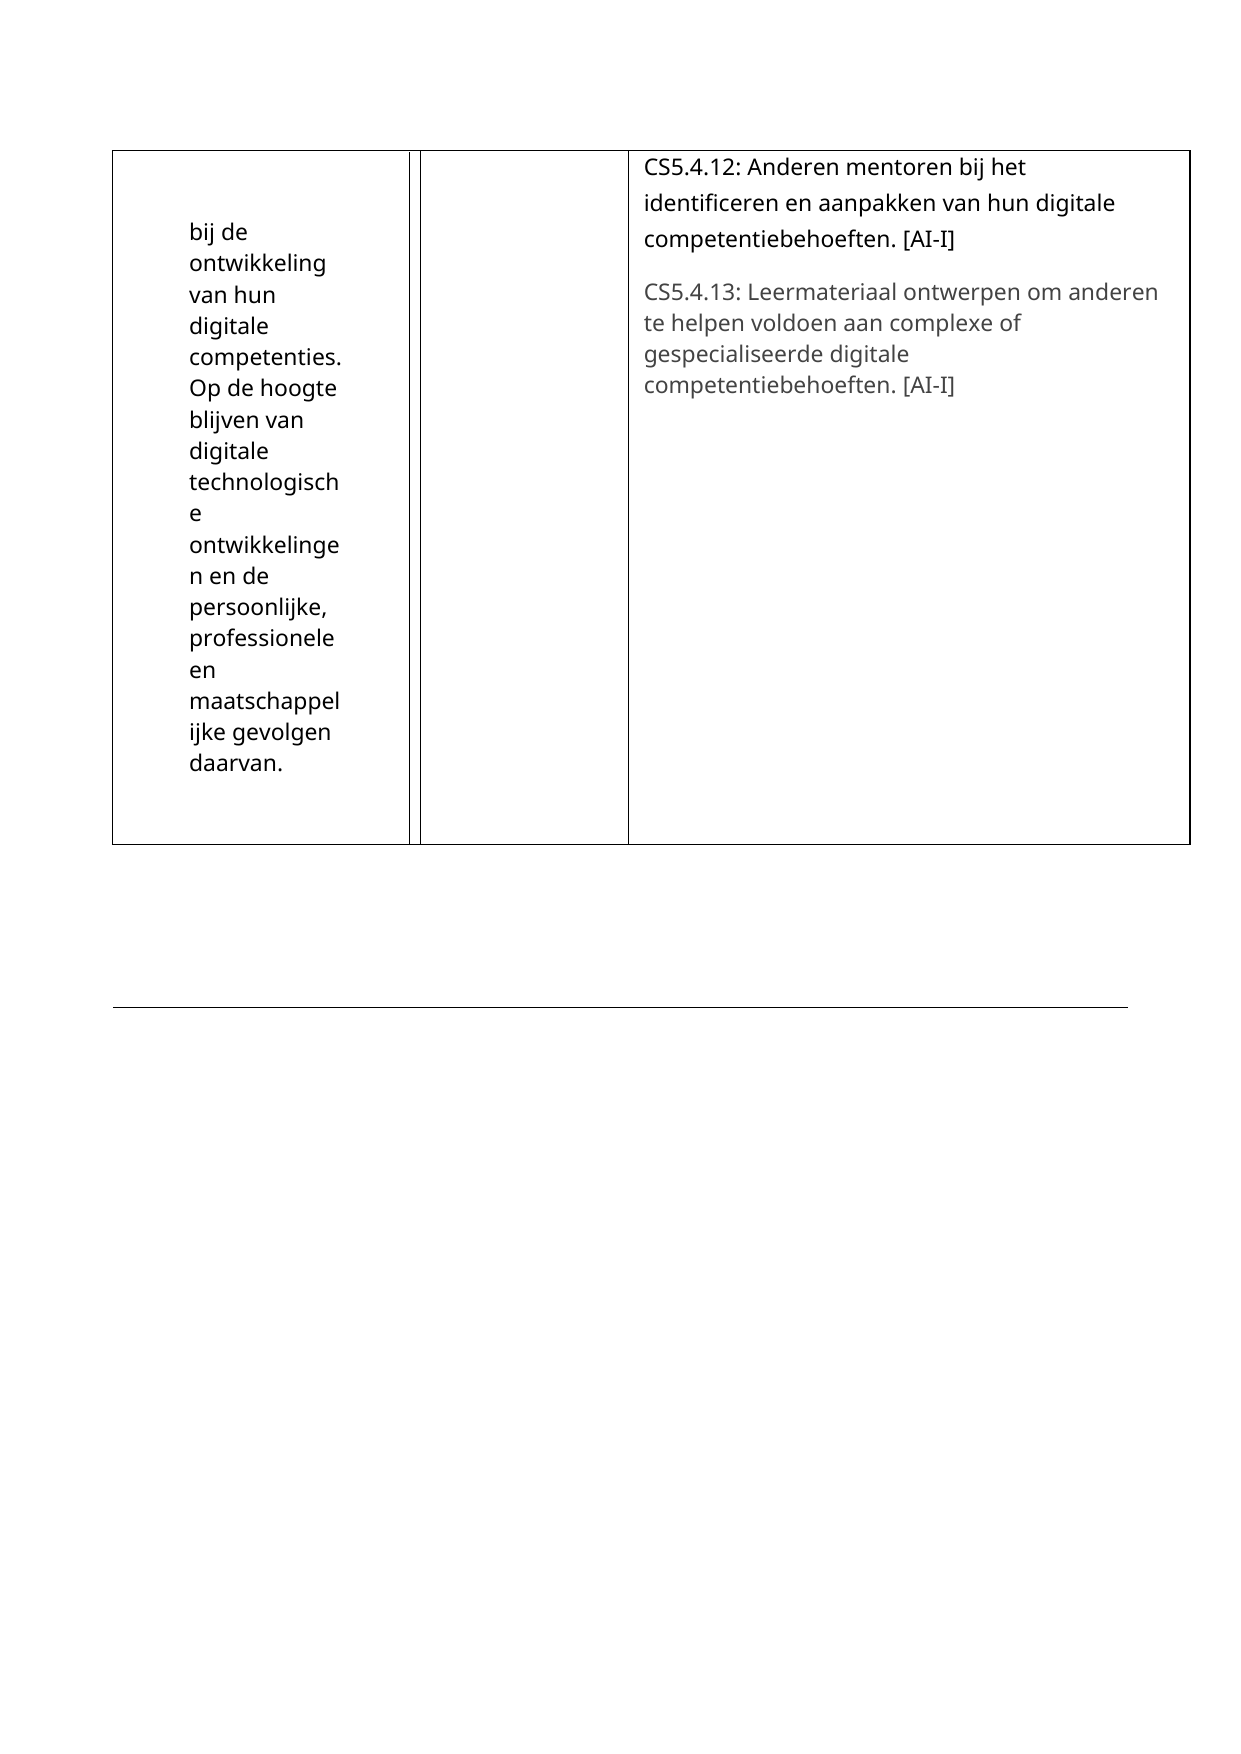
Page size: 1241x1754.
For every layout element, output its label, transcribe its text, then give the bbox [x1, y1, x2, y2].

table_cell CS5.4.12: Anderen mentoren bij het identificeren en aanpakken van hun digitale competentiebehoeften. [AI-I] CS5.4.13: Leermateriaal ontwerpen om anderen te helpen voldoen aan complexe of gespecialiseerde digitale competentiebehoeften. [AI-I] [629, 151, 1189, 844]
table_cell [421, 151, 628, 844]
table_header bij de ontwikkeling van hun digitale competenties. Op de hoogte blijven van digitale technologische ontwikkelingen en de persoonlijke, professionele en maatschappelijke gevolgen daarvan. [125, 152, 408, 843]
